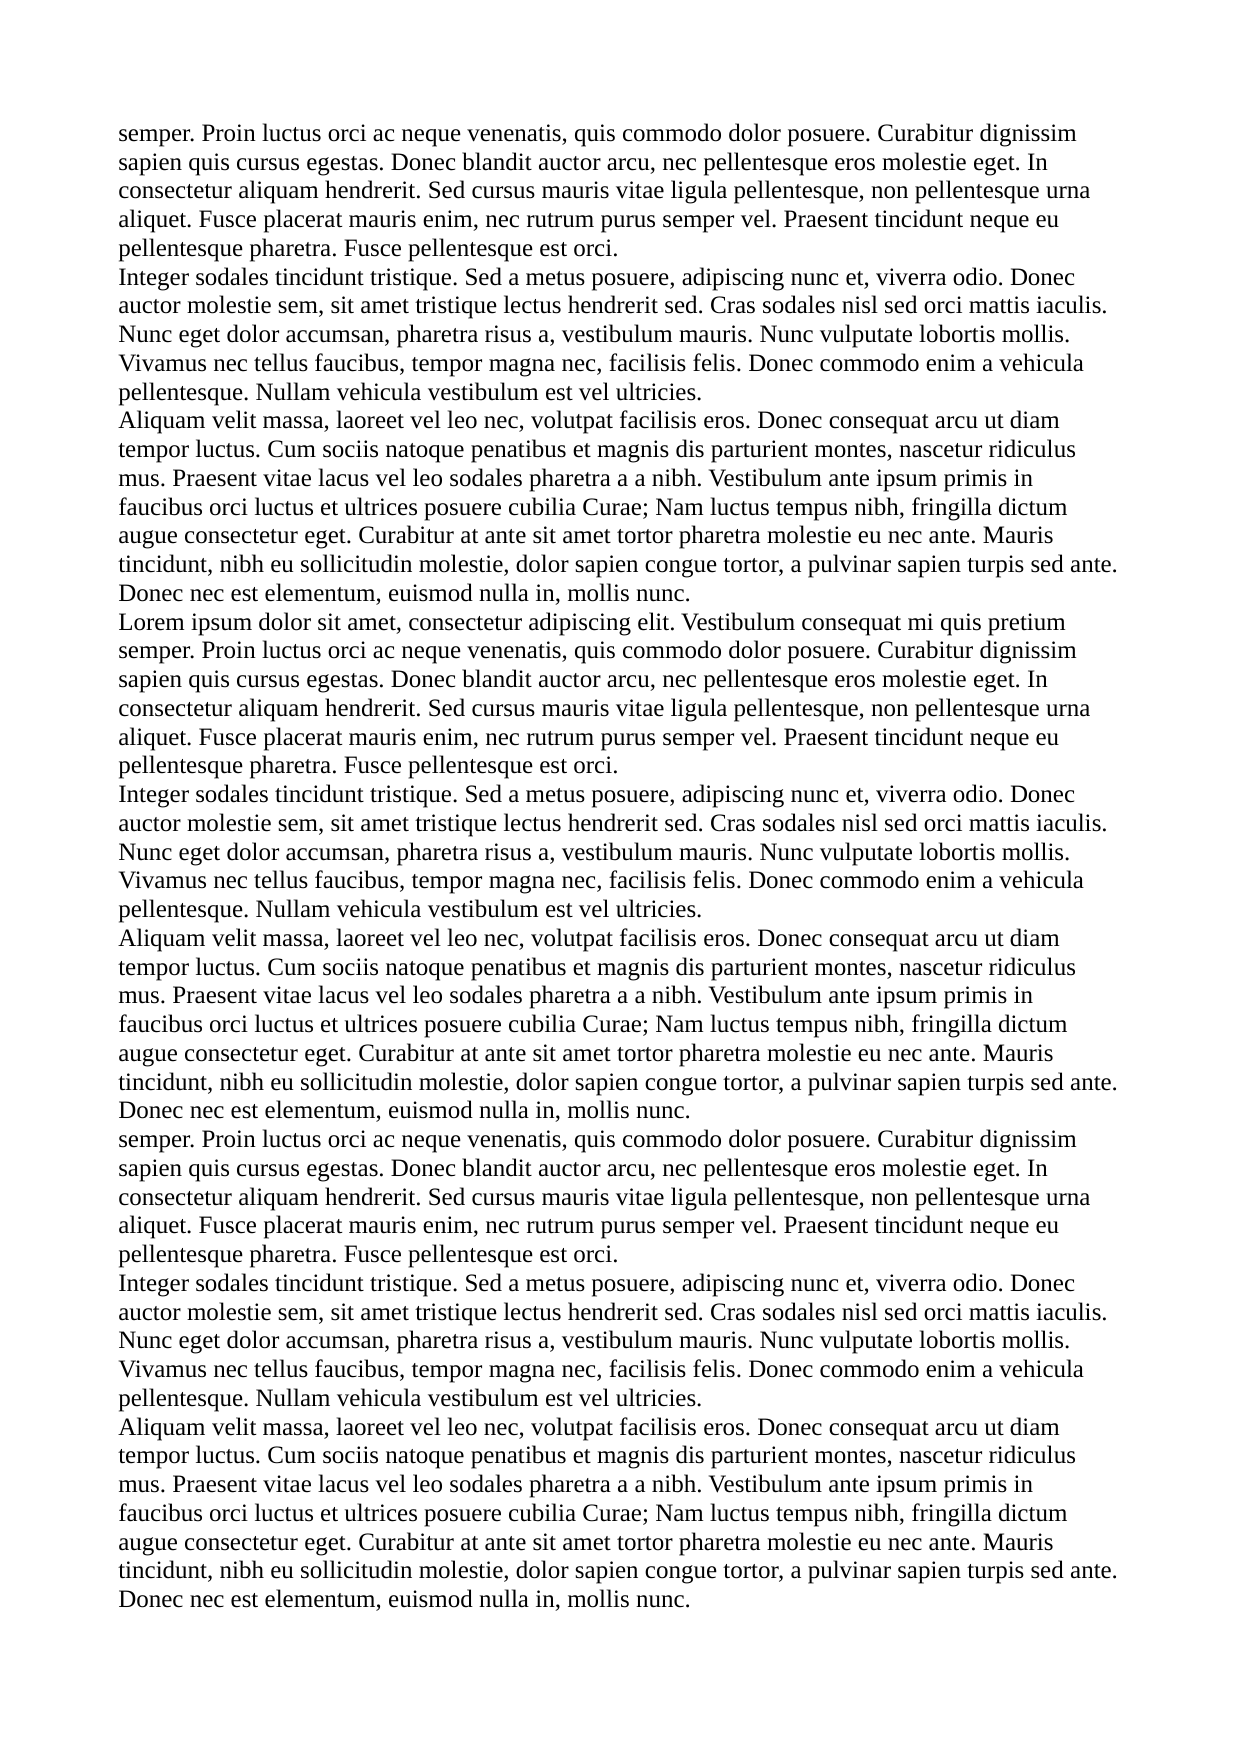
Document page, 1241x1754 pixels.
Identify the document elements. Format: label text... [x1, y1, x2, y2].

text semper. Proin luctus orci ac neque venenatis, quis commodo dolor posuere. Curabitur dignissim sapien quis cursus egestas. Donec blandit auctor arcu, nec pellentesque eros molestie eget. In consectetur aliquam hendrerit. Sed cursus mauris vitae ligula pellentesque, non pellentesque urna aliquet. Fusce placerat mauris enim, nec rutrum purus semper vel. Praesent tincidunt neque eu pellentesque pharetra. Fusce pellentesque est orci. [118, 118, 1122, 262]
text Aliquam velit massa, laoreet vel leo nec, volutpat facilisis eros. Donec consequat arcu ut diam tempor luctus. Cum sociis natoque penatibus et magnis dis parturient montes, nascetur ridiculus mus. Praesent vitae lacus vel leo sodales pharetra a a nibh. Vestibulum ante ipsum primis in faucibus orci luctus et ultrices posuere cubilia Curae; Nam luctus tempus nibh, fringilla dictum augue consectetur eget. Curabitur at ante sit amet tortor pharetra molestie eu nec ante. Mauris tincidunt, nibh eu sollicitudin molestie, dolor sapien congue tortor, a pulvinar sapien turpis sed ante. Donec nec est elementum, euismod nulla in, mollis nunc. [118, 923, 1122, 1124]
text Aliquam velit massa, laoreet vel leo nec, volutpat facilisis eros. Donec consequat arcu ut diam tempor luctus. Cum sociis natoque penatibus et magnis dis parturient montes, nascetur ridiculus mus. Praesent vitae lacus vel leo sodales pharetra a a nibh. Vestibulum ante ipsum primis in faucibus orci luctus et ultrices posuere cubilia Curae; Nam luctus tempus nibh, fringilla dictum augue consectetur eget. Curabitur at ante sit amet tortor pharetra molestie eu nec ante. Mauris tincidunt, nibh eu sollicitudin molestie, dolor sapien congue tortor, a pulvinar sapien turpis sed ante. Donec nec est elementum, euismod nulla in, mollis nunc. [118, 406, 1122, 607]
text Integer sodales tincidunt tristique. Sed a metus posuere, adipiscing nunc et, viverra odio. Donec auctor molestie sem, sit amet tristique lectus hendrerit sed. Cras sodales nisl sed orci mattis iaculis. Nunc eget dolor accumsan, pharetra risus a, vestibulum mauris. Nunc vulputate lobortis mollis. Vivamus nec tellus faucibus, tempor magna nec, facilisis felis. Donec commodo enim a vehicula pellentesque. Nullam vehicula vestibulum est vel ultricies. [118, 262, 1122, 406]
text semper. Proin luctus orci ac neque venenatis, quis commodo dolor posuere. Curabitur dignissim sapien quis cursus egestas. Donec blandit auctor arcu, nec pellentesque eros molestie eget. In consectetur aliquam hendrerit. Sed cursus mauris vitae ligula pellentesque, non pellentesque urna aliquet. Fusce placerat mauris enim, nec rutrum purus semper vel. Praesent tincidunt neque eu pellentesque pharetra. Fusce pellentesque est orci. [118, 1124, 1122, 1268]
text Lorem ipsum dolor sit amet, consectetur adipiscing elit. Vestibulum consequat mi quis pretium semper. Proin luctus orci ac neque venenatis, quis commodo dolor posuere. Curabitur dignissim sapien quis cursus egestas. Donec blandit auctor arcu, nec pellentesque eros molestie eget. In consectetur aliquam hendrerit. Sed cursus mauris vitae ligula pellentesque, non pellentesque urna aliquet. Fusce placerat mauris enim, nec rutrum purus semper vel. Praesent tincidunt neque eu pellentesque pharetra. Fusce pellentesque est orci. [118, 607, 1122, 779]
text Integer sodales tincidunt tristique. Sed a metus posuere, adipiscing nunc et, viverra odio. Donec auctor molestie sem, sit amet tristique lectus hendrerit sed. Cras sodales nisl sed orci mattis iaculis. Nunc eget dolor accumsan, pharetra risus a, vestibulum mauris. Nunc vulputate lobortis mollis. Vivamus nec tellus faucibus, tempor magna nec, facilisis felis. Donec commodo enim a vehicula pellentesque. Nullam vehicula vestibulum est vel ultricies. [118, 779, 1122, 923]
text Integer sodales tincidunt tristique. Sed a metus posuere, adipiscing nunc et, viverra odio. Donec auctor molestie sem, sit amet tristique lectus hendrerit sed. Cras sodales nisl sed orci mattis iaculis. Nunc eget dolor accumsan, pharetra risus a, vestibulum mauris. Nunc vulputate lobortis mollis. Vivamus nec tellus faucibus, tempor magna nec, facilisis felis. Donec commodo enim a vehicula pellentesque. Nullam vehicula vestibulum est vel ultricies. [118, 1268, 1122, 1412]
text Aliquam velit massa, laoreet vel leo nec, volutpat facilisis eros. Donec consequat arcu ut diam tempor luctus. Cum sociis natoque penatibus et magnis dis parturient montes, nascetur ridiculus mus. Praesent vitae lacus vel leo sodales pharetra a a nibh. Vestibulum ante ipsum primis in faucibus orci luctus et ultrices posuere cubilia Curae; Nam luctus tempus nibh, fringilla dictum augue consectetur eget. Curabitur at ante sit amet tortor pharetra molestie eu nec ante. Mauris tincidunt, nibh eu sollicitudin molestie, dolor sapien congue tortor, a pulvinar sapien turpis sed ante. Donec nec est elementum, euismod nulla in, mollis nunc. [118, 1412, 1122, 1613]
